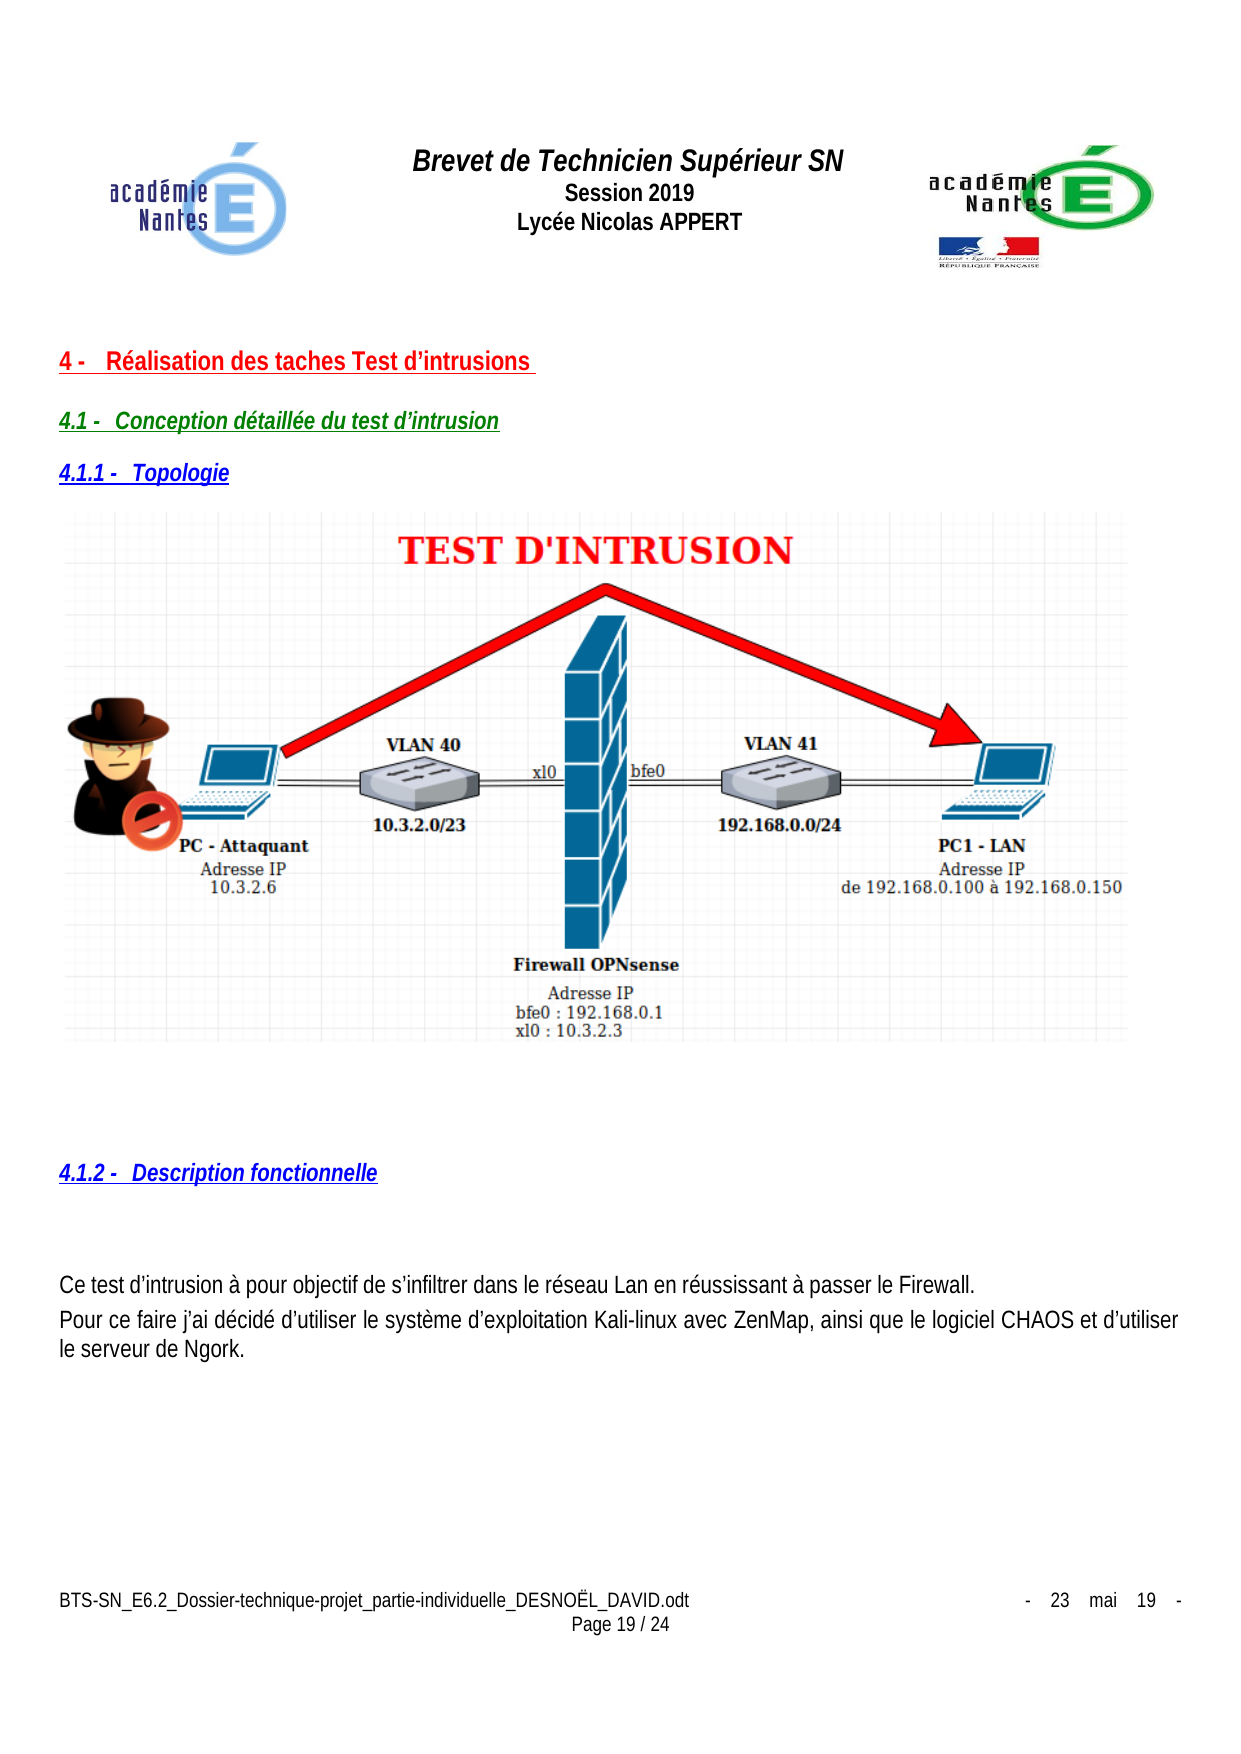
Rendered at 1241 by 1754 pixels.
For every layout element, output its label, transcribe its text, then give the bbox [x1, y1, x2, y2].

subtitle Description fonctionnelle [59, 1157, 1181, 1186]
subtitle Ce test d’intrusion à pour objectif de s’infiltrer dans le réseau Lan en réussissant à passer le Firewall. [59, 1270, 1181, 1299]
subtitle Réalisation des taches Test d’intrusions [59, 345, 1181, 376]
subtitle Topologie [59, 458, 1181, 487]
picture [929, 145, 1155, 268]
subtitle Conception détaillée du test d’intrusion [59, 406, 1181, 435]
picture [110, 142, 287, 256]
text Pour ce faire j’ai décidé d’utiliser le système d’exploitation Kali-linux avec ZenMap, ainsi que le logiciel CHAOS et d’utiliser le serveur de Ngork. [59, 1305, 1181, 1363]
picture [64, 511, 1128, 1042]
